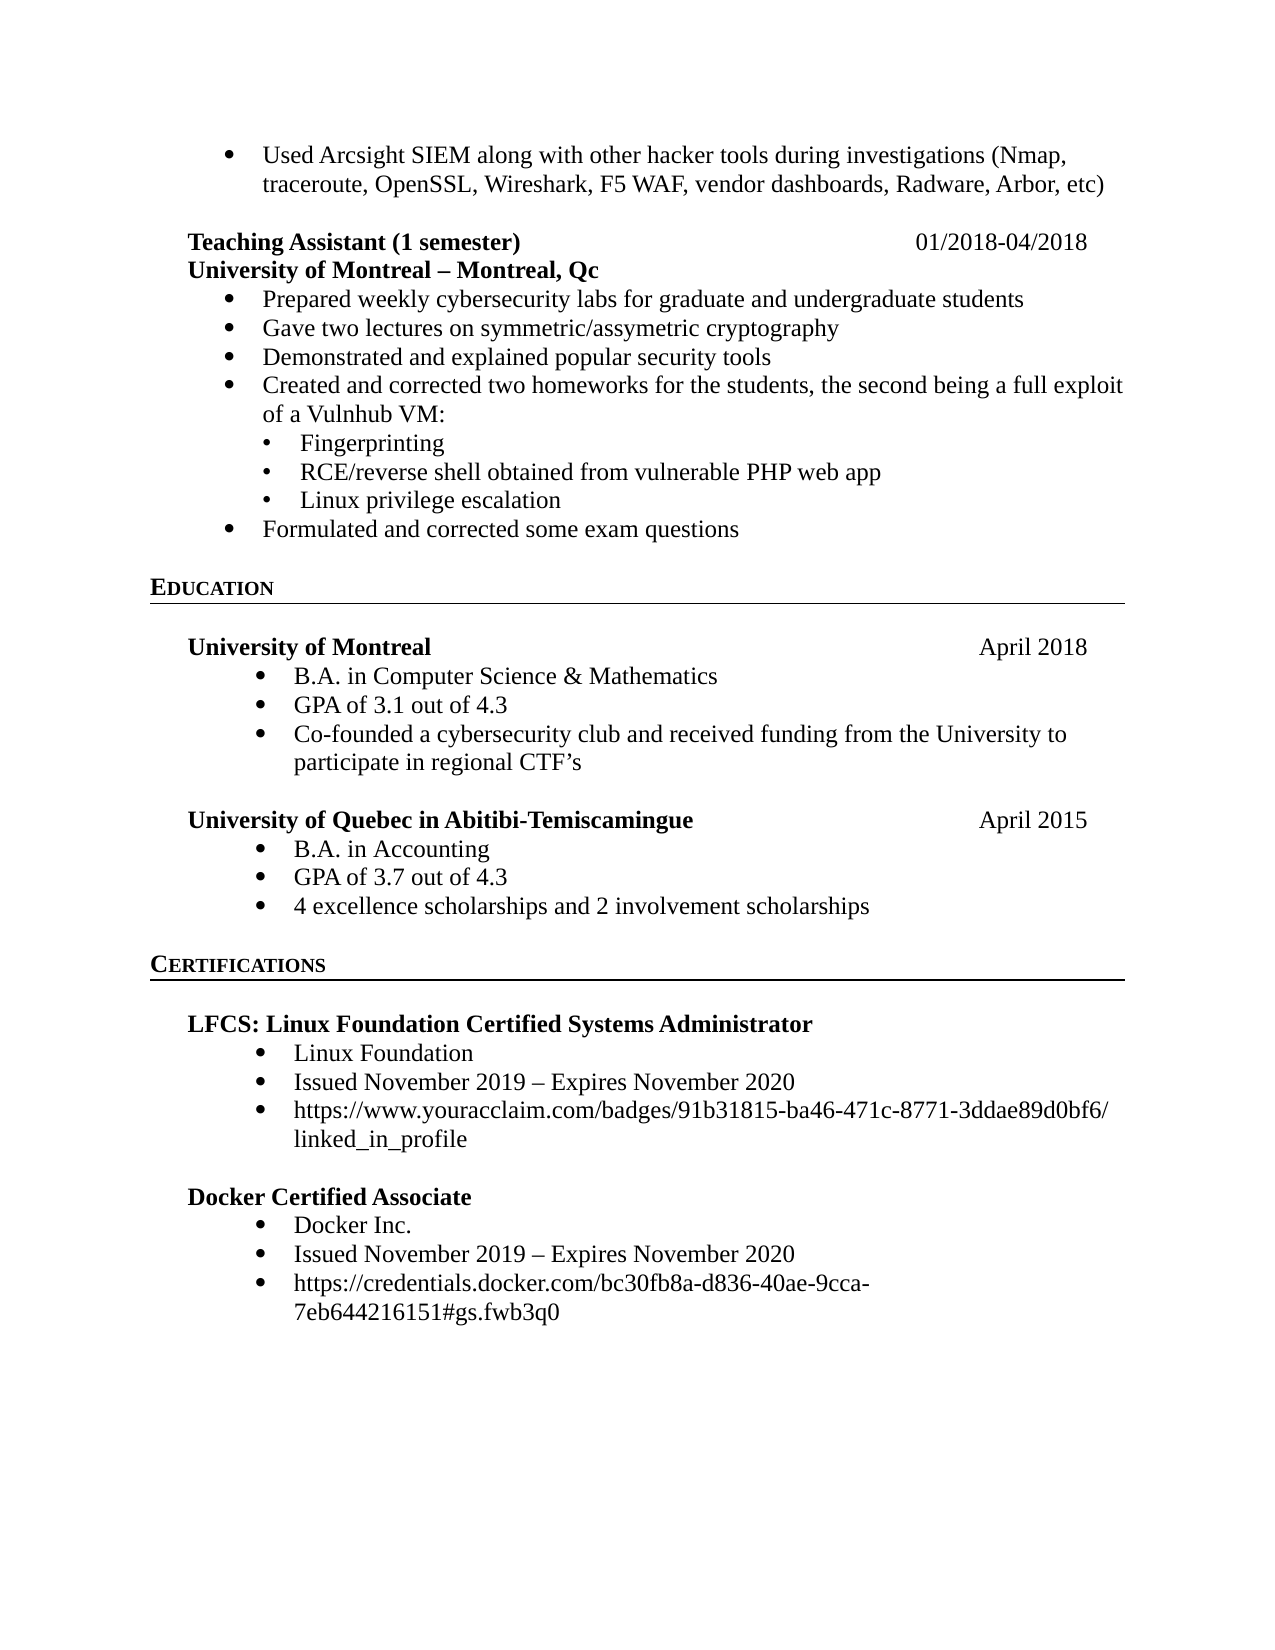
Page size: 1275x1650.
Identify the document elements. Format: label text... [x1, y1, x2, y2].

text University of Montreal – Montreal, Qc [187, 256, 1125, 284]
list Linux privilege escalation [262, 486, 1125, 514]
list B.A. in Accounting [256, 834, 1125, 862]
list 4 excellence scholarships and 2 involvement scholarships [256, 891, 1125, 920]
list Co-founded a cybersecurity club and received funding from the University to participate in regional CTF’s [256, 719, 1125, 776]
subtitle Education [150, 572, 1125, 603]
list Linux Foundation [256, 1038, 1125, 1067]
text LFCS: Linux Foundation Certified Systems Administrator [187, 1009, 1125, 1038]
list Used Arcsight SIEM along with other hacker tools during investigations (Nmap, traceroute, OpenSSL, Wireshark, F5 WAF, vendor dashboards, Radware, Arbor, etc) [225, 141, 1125, 198]
list Fingerprinting [262, 428, 1125, 457]
list Demonstrated and explained popular security tools [225, 342, 1125, 371]
list GPA of 3.7 out of 4.3 [256, 862, 1125, 891]
list RCE/reverse shell obtained from vulnerable PHP web app [262, 457, 1125, 486]
list B.A. in Computer Science & Mathematics [256, 661, 1125, 690]
list GPA of 3.1 out of 4.3 [256, 690, 1125, 719]
list Gave two lectures on symmetric/assymetric cryptography [225, 313, 1125, 342]
list Issued November 2019 – Expires November 2020 [256, 1067, 1125, 1096]
list Issued November 2019 – Expires November 2020 [256, 1239, 1125, 1268]
text University of Quebec in Abitibi-Temiscamingue April 2015 [187, 805, 1125, 834]
text University of Montreal April 2018 [187, 632, 1125, 661]
list https://www.youracclaim.com/badges/91b31815-ba46-471c-8771-3ddae89d0bf6/linked_in_profile [256, 1096, 1125, 1153]
text Docker Certified Associate [187, 1182, 1125, 1211]
list https://credentials.docker.com/bc30fb8a-d836-40ae-9cca-7eb644216151#gs.fwb3q0 [256, 1268, 1125, 1326]
subtitle Certifications [150, 949, 1125, 979]
list Formulated and corrected some exam questions [225, 514, 1125, 543]
text Teaching Assistant (1 semester) 01/2018-04/2018 [187, 227, 1125, 256]
list Docker Inc. [256, 1211, 1125, 1239]
list Prepared weekly cybersecurity labs for graduate and undergraduate students [225, 284, 1125, 313]
list Created and corrected two homeworks for the students, the second being a full exploit of a Vulnhub VM: [225, 371, 1125, 428]
